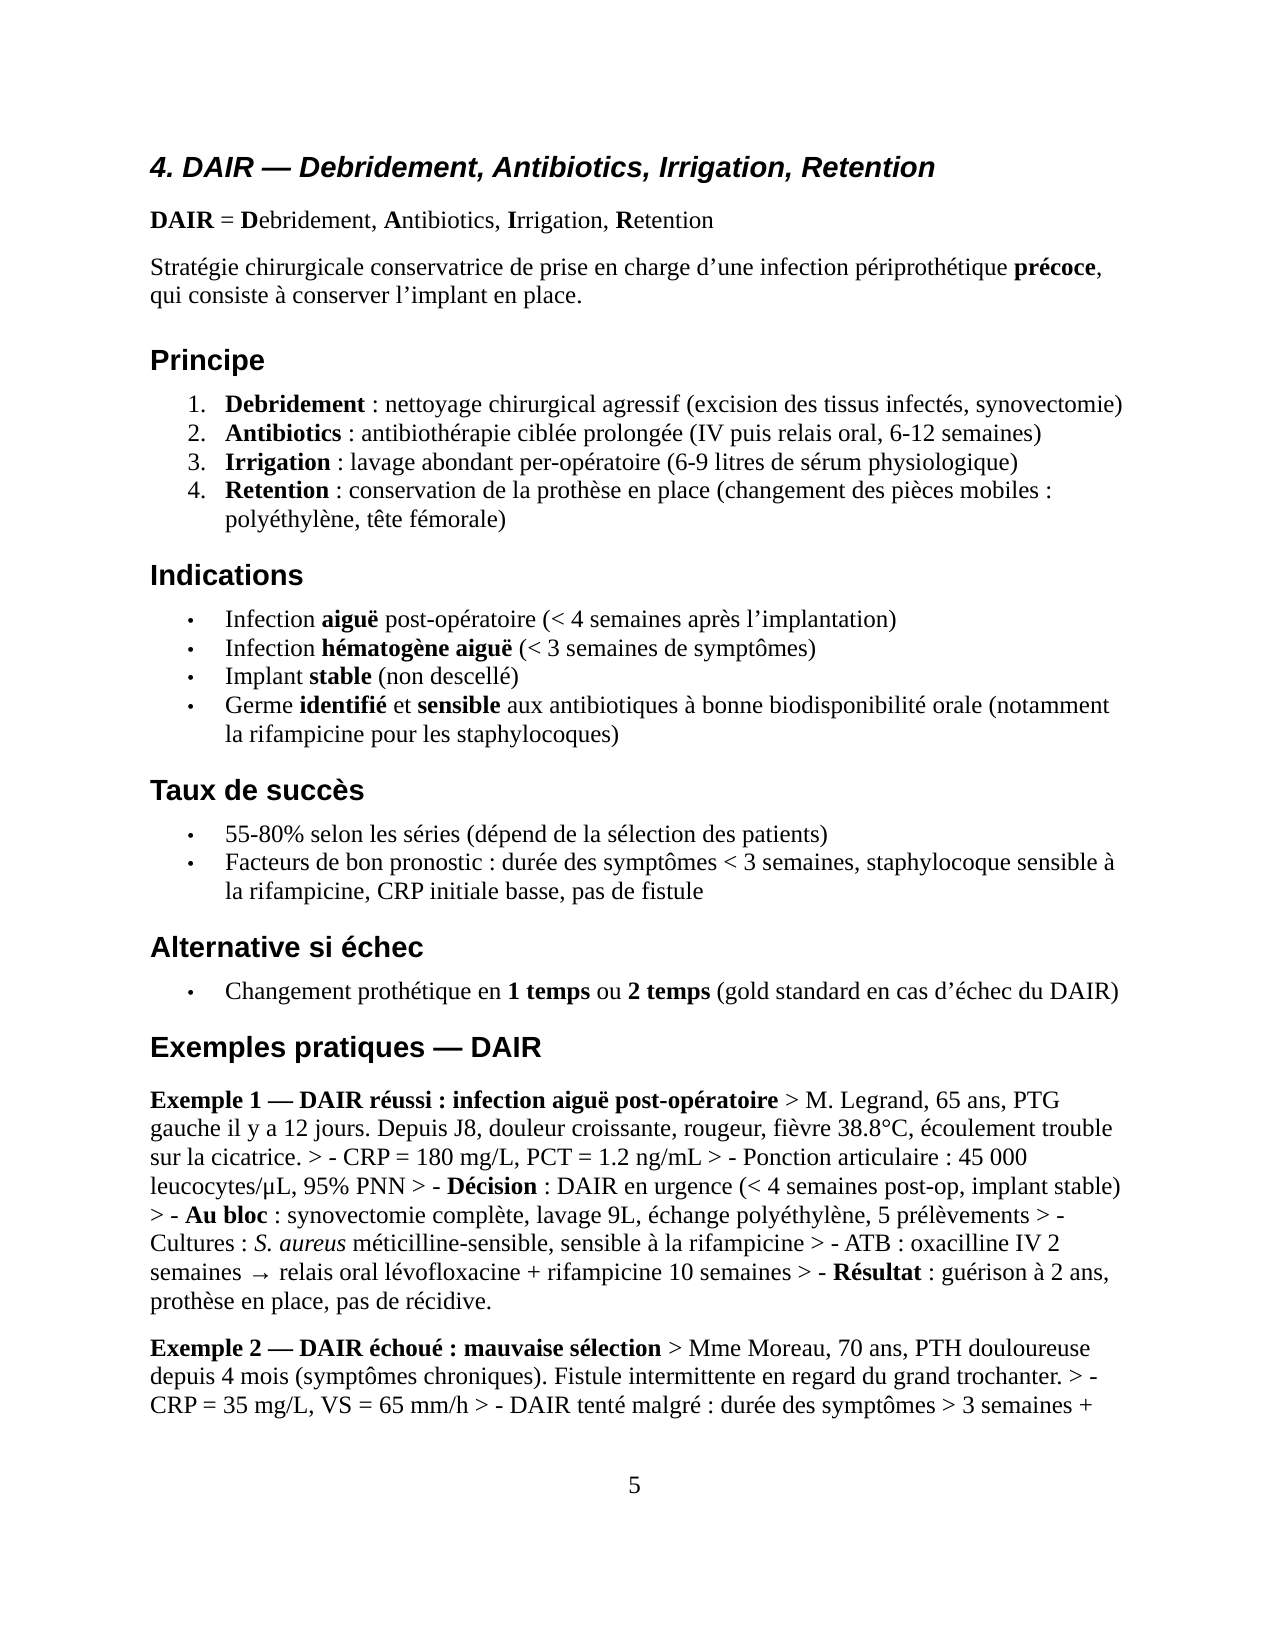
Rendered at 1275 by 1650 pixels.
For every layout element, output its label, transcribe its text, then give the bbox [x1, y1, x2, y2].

text Exemple 1 — DAIR réussi : infection aiguë post-opératoire > M. Legrand, 65 ans, PTG gauche il y a 12 jours. Depuis J8, douleur croissante, rougeur, fièvre 38.8°C, écoulement trouble sur la cicatrice. > - CRP = 180 mg/L, PCT = 1.2 ng/mL > - Ponction articulaire : 45 000 leucocytes/μL, 95% PNN > - Décision : DAIR en urgence (< 4 semaines post-op, implant stable) > - Au bloc : synovectomie complète, lavage 9L, échange polyéthylène, 5 prélèvements > - Cultures : S. aureus méticilline-sensible, sensible à la rifampicine > - ATB : oxacilline IV 2 semaines → relais oral lévofloxacine + rifampicine 10 semaines > - Résultat : guérison à 2 ans, prothèse en place, pas de récidive. [150, 1085, 1125, 1315]
subtitle Indications [150, 558, 1125, 591]
list Infection aiguë post-opératoire (< 4 semaines après l’implantation) [187, 604, 1125, 633]
list Implant stable (non descellé) [187, 661, 1125, 690]
text DAIR = Debridement, Antibiotics, Irrigation, Retention [150, 205, 1125, 234]
list Germe identifié et sensible aux antibiotiques à bonne biodisponibilité orale (notamment la rifampicine pour les staphylocoques) [187, 690, 1125, 748]
text Exemple 2 — DAIR échoué : mauvaise sélection > Mme Moreau, 70 ans, PTH douloureuse depuis 4 mois (symptômes chroniques). Fistule intermittente en regard du grand trochanter. > - CRP = 35 mg/L, VS = 65 mm/h > - DAIR tenté malgré : durée des symptômes > 3 semaines + [150, 1333, 1125, 1419]
subtitle 4. DAIR — Debridement, Antibiotics, Irrigation, Retention [150, 150, 1125, 183]
subtitle Alternative si échec [150, 930, 1125, 963]
list Infection hématogène aiguë (< 3 semaines de symptômes) [187, 633, 1125, 661]
subtitle Taux de succès [150, 773, 1125, 806]
list 55-80% selon les séries (dépend de la sélection des patients) [187, 819, 1125, 847]
subtitle Exemples pratiques — DAIR [150, 1030, 1125, 1063]
list Antibiotics : antibiothérapie ciblée prolongée (IV puis relais oral, 6-12 semaines) [187, 418, 1125, 447]
list Debridement : nettoyage chirurgical agressif (excision des tissus infectés, synovectomie) [187, 389, 1125, 418]
list Retention : conservation de la prothèse en place (changement des pièces mobiles : polyéthylène, tête fémorale) [187, 475, 1125, 533]
subtitle Principe [150, 343, 1125, 377]
list Irrigation : lavage abondant per-opératoire (6-9 litres de sérum physiologique) [187, 447, 1125, 475]
text Stratégie chirurgicale conservatrice de prise en charge d’une infection périprothétique précoce, qui consiste à conserver l’implant en place. [150, 252, 1125, 309]
list Changement prothétique en 1 temps ou 2 temps (gold standard en cas d’échec du DAIR) [187, 976, 1125, 1005]
list Facteurs de bon pronostic : durée des symptômes < 3 semaines, staphylocoque sensible à la rifampicine, CRP initiale basse, pas de fistule [187, 847, 1125, 905]
